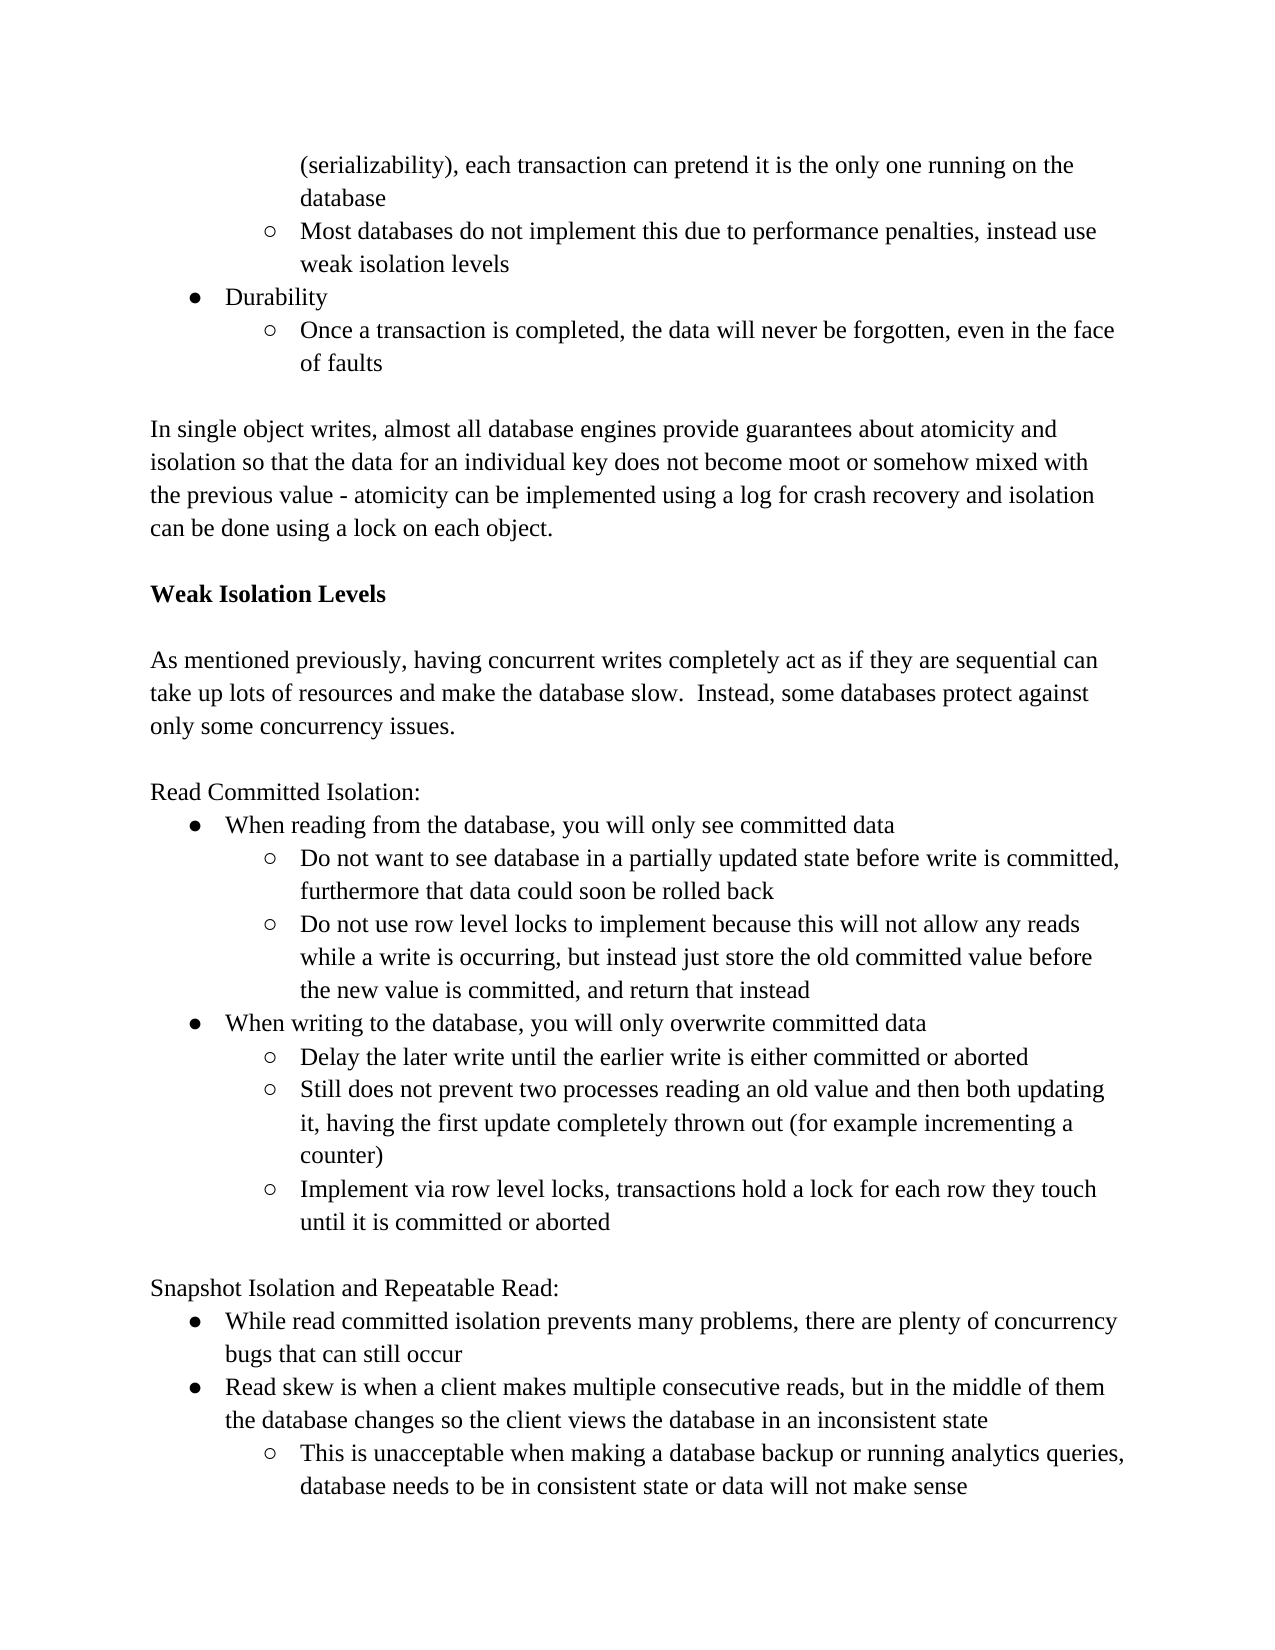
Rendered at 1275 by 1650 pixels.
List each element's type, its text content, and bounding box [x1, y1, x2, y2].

list Once a transaction is completed, the data will never be forgotten, even in the face of faults [262, 315, 1125, 377]
list Delay the later write until the earlier write is either committed or aborted [262, 1042, 1125, 1070]
list When writing to the database, you will only overwrite committed data [187, 1008, 1125, 1037]
list Still does not prevent two processes reading an old value and then both updating it, having the first update completely thrown out (for example incrementing a counter) [262, 1074, 1125, 1169]
list When reading from the database, you will only see committed data [187, 810, 1125, 839]
list Do not want to see database in a partially updated state before write is committed, furthermore that data could soon be rolled back [262, 843, 1125, 905]
list This is unacceptable when making a database backup or running analytics queries, database needs to be in consistent state or data will not make sense [262, 1438, 1125, 1499]
list Read skew is when a client makes multiple consecutive reads, but in the middle of them the database changes so the client views the database in an inconsistent state [187, 1372, 1125, 1433]
text In single object writes, almost all database engines provide guarantees about atomicity and isolation so that the data for an individual key does not become moot or somehow mixed with the previous value - atomicity can be implemented using a log for crash recovery and isolation can be done using a lock on each object. [150, 414, 1125, 542]
list Most databases do not implement this due to performance penalties, instead use weak isolation levels [262, 216, 1125, 278]
list Do not use row level locks to implement because this will not allow any reads while a write is occurring, but instead just store the old committed value before the new value is committed, and return that instead [262, 909, 1125, 1004]
list (serializability), each transaction can pretend it is the only one running on the database [262, 150, 1125, 212]
list Durability [187, 282, 1125, 311]
text As mentioned previously, having concurrent writes completely act as if they are sequential can take up lots of resources and make the database slow. Instead, some databases protect against only some concurrency issues. [150, 645, 1125, 740]
text Snapshot Isolation and Repeatable Read: [150, 1273, 1125, 1301]
text Weak Isolation Levels [150, 579, 1125, 608]
list Implement via row level locks, transactions hold a lock for each row they touch until it is committed or aborted [262, 1174, 1125, 1235]
list While read committed isolation prevents many problems, there are plenty of concurrency bugs that can still occur [187, 1306, 1125, 1367]
text Read Committed Isolation: [150, 777, 1125, 806]
